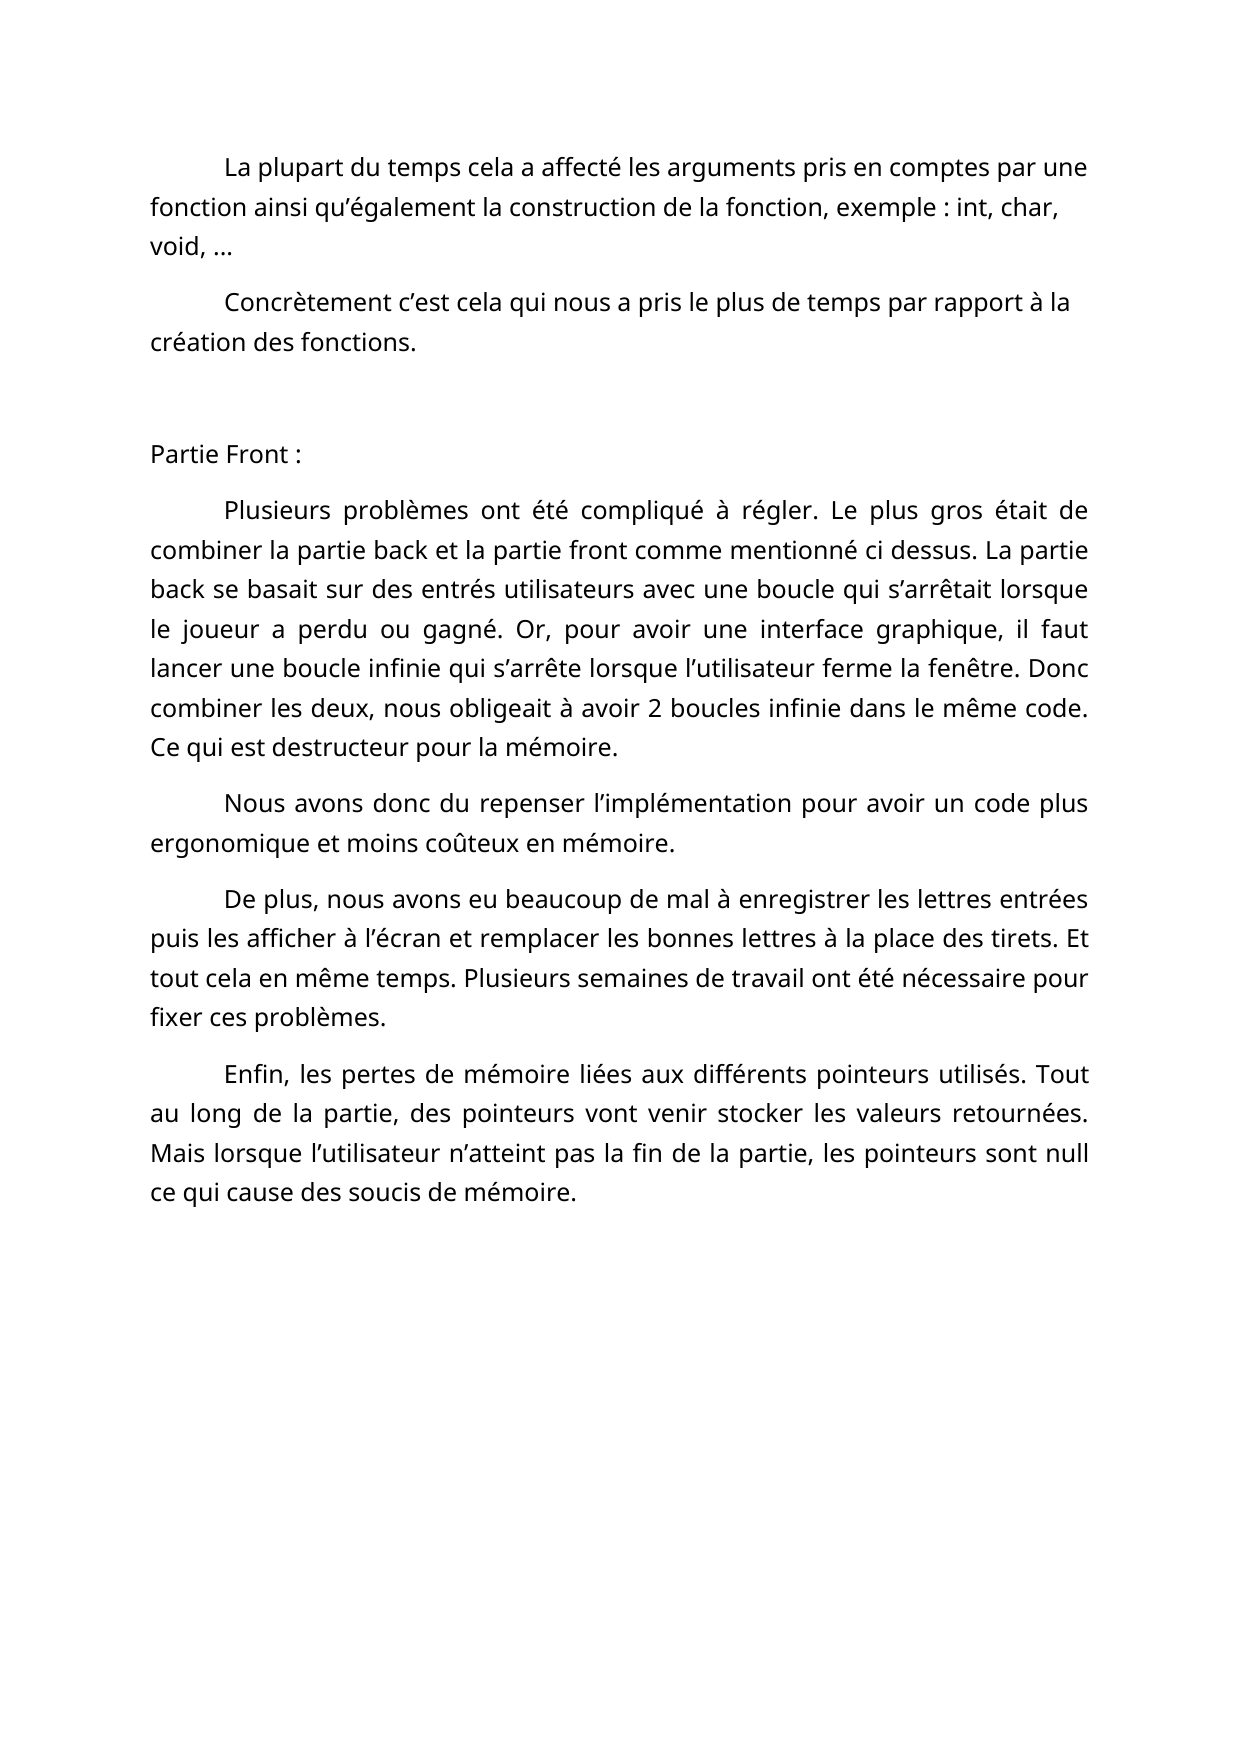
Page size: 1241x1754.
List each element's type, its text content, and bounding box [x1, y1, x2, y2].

text La plupart du temps cela a affecté les arguments pris en comptes par une fonction ainsi qu’également la construction de la fonction, exemple : int, char, void, ... [150, 150, 1090, 263]
text Plusieurs problèmes ont été compliqué à régler. Le plus gros était de combiner la partie back et la partie front comme mentionné ci dessus. La partie back se basait sur des entrés utilisateurs avec une boucle qui s’arrêtait lorsque le joueur a perdu ou gagné. Or, pour avoir une interface graphique, il faut lancer une boucle infinie qui s’arrête lorsque l’utilisateur ferme la fenêtre. Donc combiner les deux, nous obligeait à avoir 2 boucles infinie dans le même code. Ce qui est destructeur pour la mémoire. [150, 493, 1090, 764]
text Partie Front : [150, 437, 1090, 471]
text De plus, nous avons eu beaucoup de mal à enregistrer les lettres entrées puis les afficher à l’écran et remplacer les bonnes lettres à la place des tirets. Et tout cela en même temps. Plusieurs semaines de travail ont été nécessaire pour fixer ces problèmes. [150, 882, 1090, 1034]
text Concrètement c’est cela qui nous a pris le plus de temps par rapport à la création des fonctions. [150, 285, 1090, 359]
text Nous avons donc du repenser l’implémentation pour avoir un code plus ergonomique et moins coûteux en mémoire. [150, 786, 1090, 859]
text Enfin, les pertes de mémoire liées aux différents pointeurs utilisés. Tout au long de la partie, des pointeurs vont venir stocker les valeurs retournées. Mais lorsque l’utilisateur n’atteint pas la fin de la partie, les pointeurs sont null ce qui cause des soucis de mémoire. [150, 1056, 1090, 1209]
